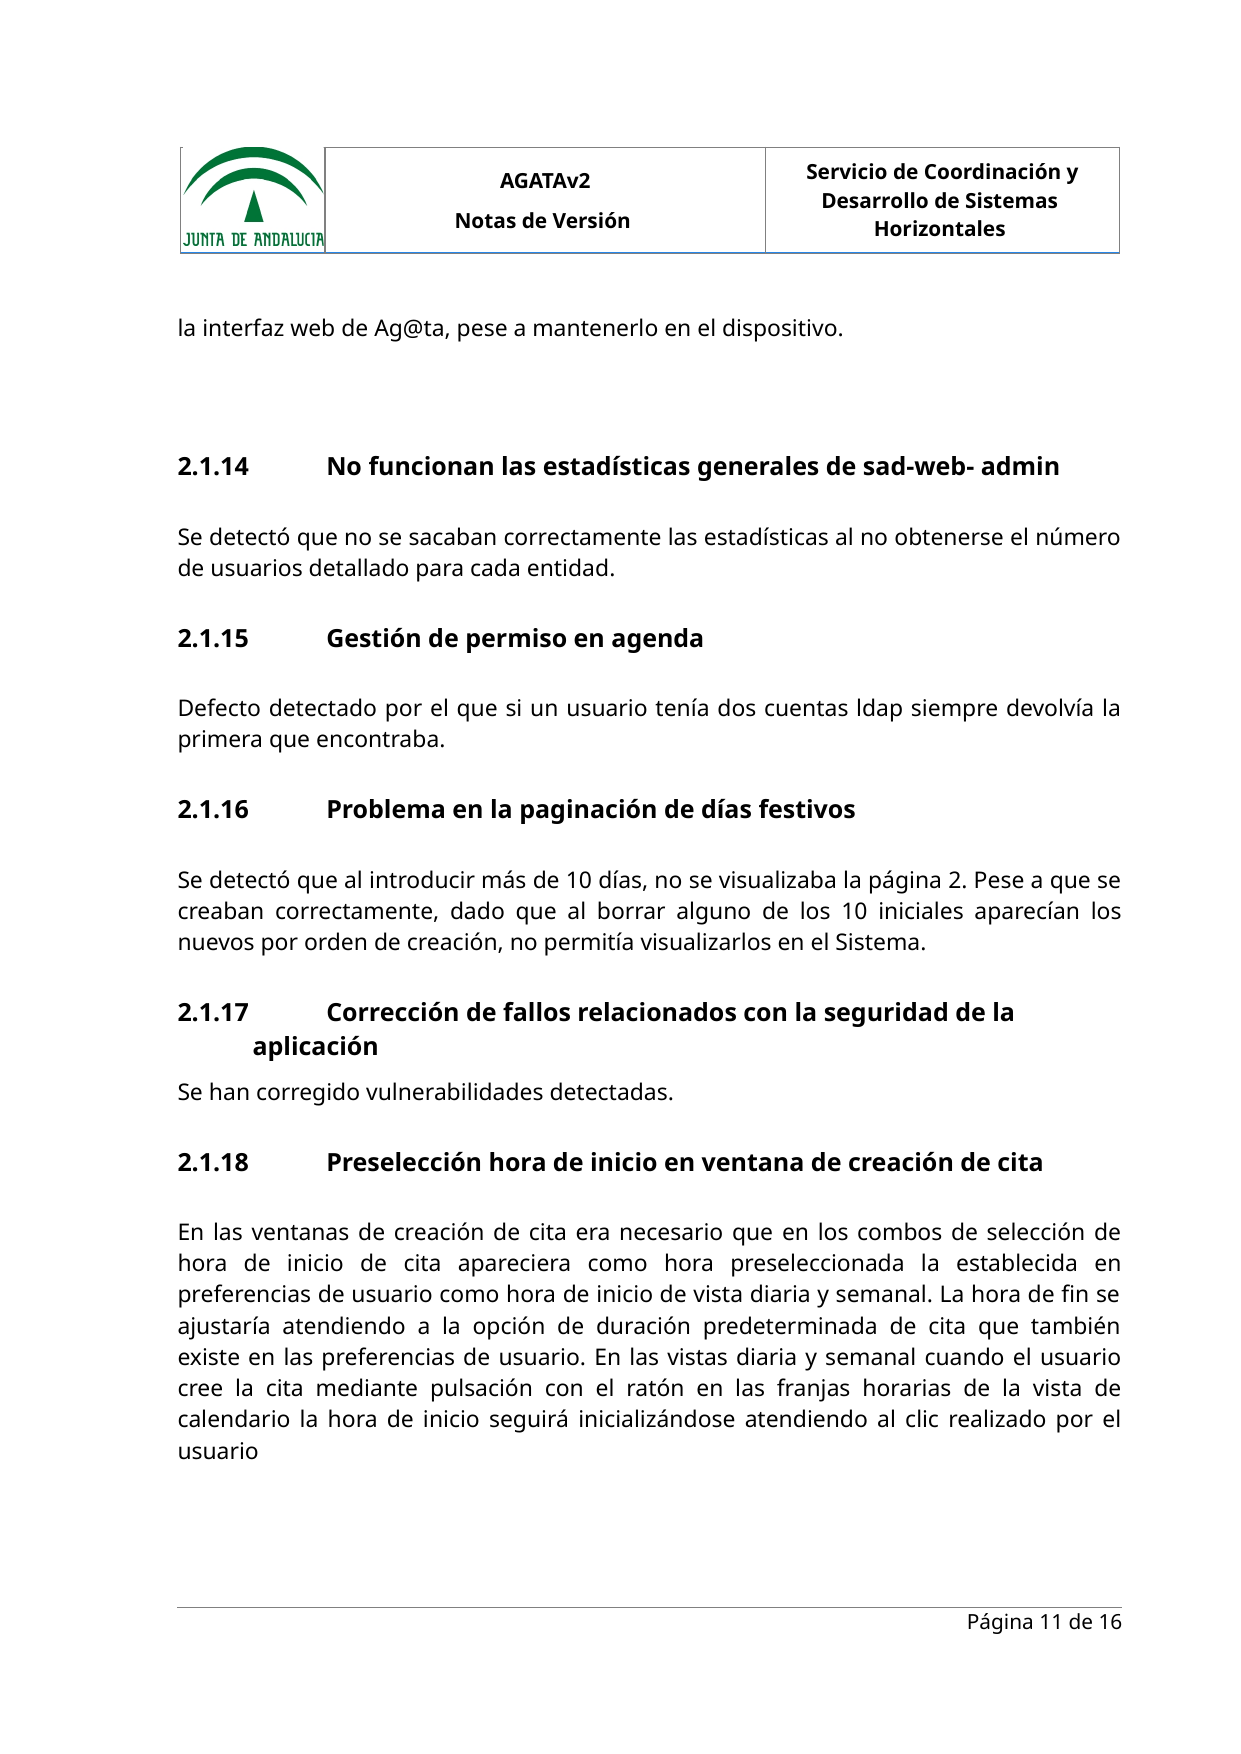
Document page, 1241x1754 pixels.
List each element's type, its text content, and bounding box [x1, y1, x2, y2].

text Se detectó que al introducir más de 10 días, no se visualizaba la página 2. Pese a que se creaban correctamente, dado que al borrar alguno de los 10 iniciales aparecían los nuevos por orden de creación, no permitía visualizarlos en el Sistema. [177, 864, 1122, 957]
subtitle Corrección de fallos relacionados con la seguridad de la aplicación [177, 995, 1122, 1063]
subtitle Gestión de permiso en agenda [177, 621, 1122, 654]
text Se detectó que no se sacaban correctamente las estadísticas al no obtenerse el número de usuarios detallado para cada entidad. [177, 521, 1122, 583]
text En las ventanas de creación de cita era necesario que en los combos de selección de hora de inicio de cita apareciera como hora preseleccionada la establecida en preferencias de usuario como hora de inicio de vista diaria y semanal. La hora de fin se ajustaría atendiendo a la opción de duración predeterminada de cita que también existe en las preferencias de usuario. En las vistas diaria y semanal cuando el usuario cree la cita mediante pulsación con el ratón en las franjas horarias de la vista de calendario la hora de inicio seguirá inicializándose atendiendo al clic realizado por el usuario [177, 1216, 1122, 1466]
subtitle Problema en la paginación de días festivos [177, 792, 1122, 826]
text Defecto detectado por el que si un usuario tenía dos cuentas ldap siempre devolvía la primera que encontraba. [177, 692, 1122, 754]
subtitle No funcionan las estadísticas generales de sad-web- admin [177, 449, 1122, 483]
picture [183, 147, 324, 246]
text Se han corregido vulnerabilidades detectadas. [177, 1076, 1122, 1107]
text la interfaz web de Ag@ta, pese a mantenerlo en el dispositivo. [177, 311, 1122, 343]
subtitle Preselección hora de inicio en ventana de creación de cita [177, 1144, 1122, 1178]
